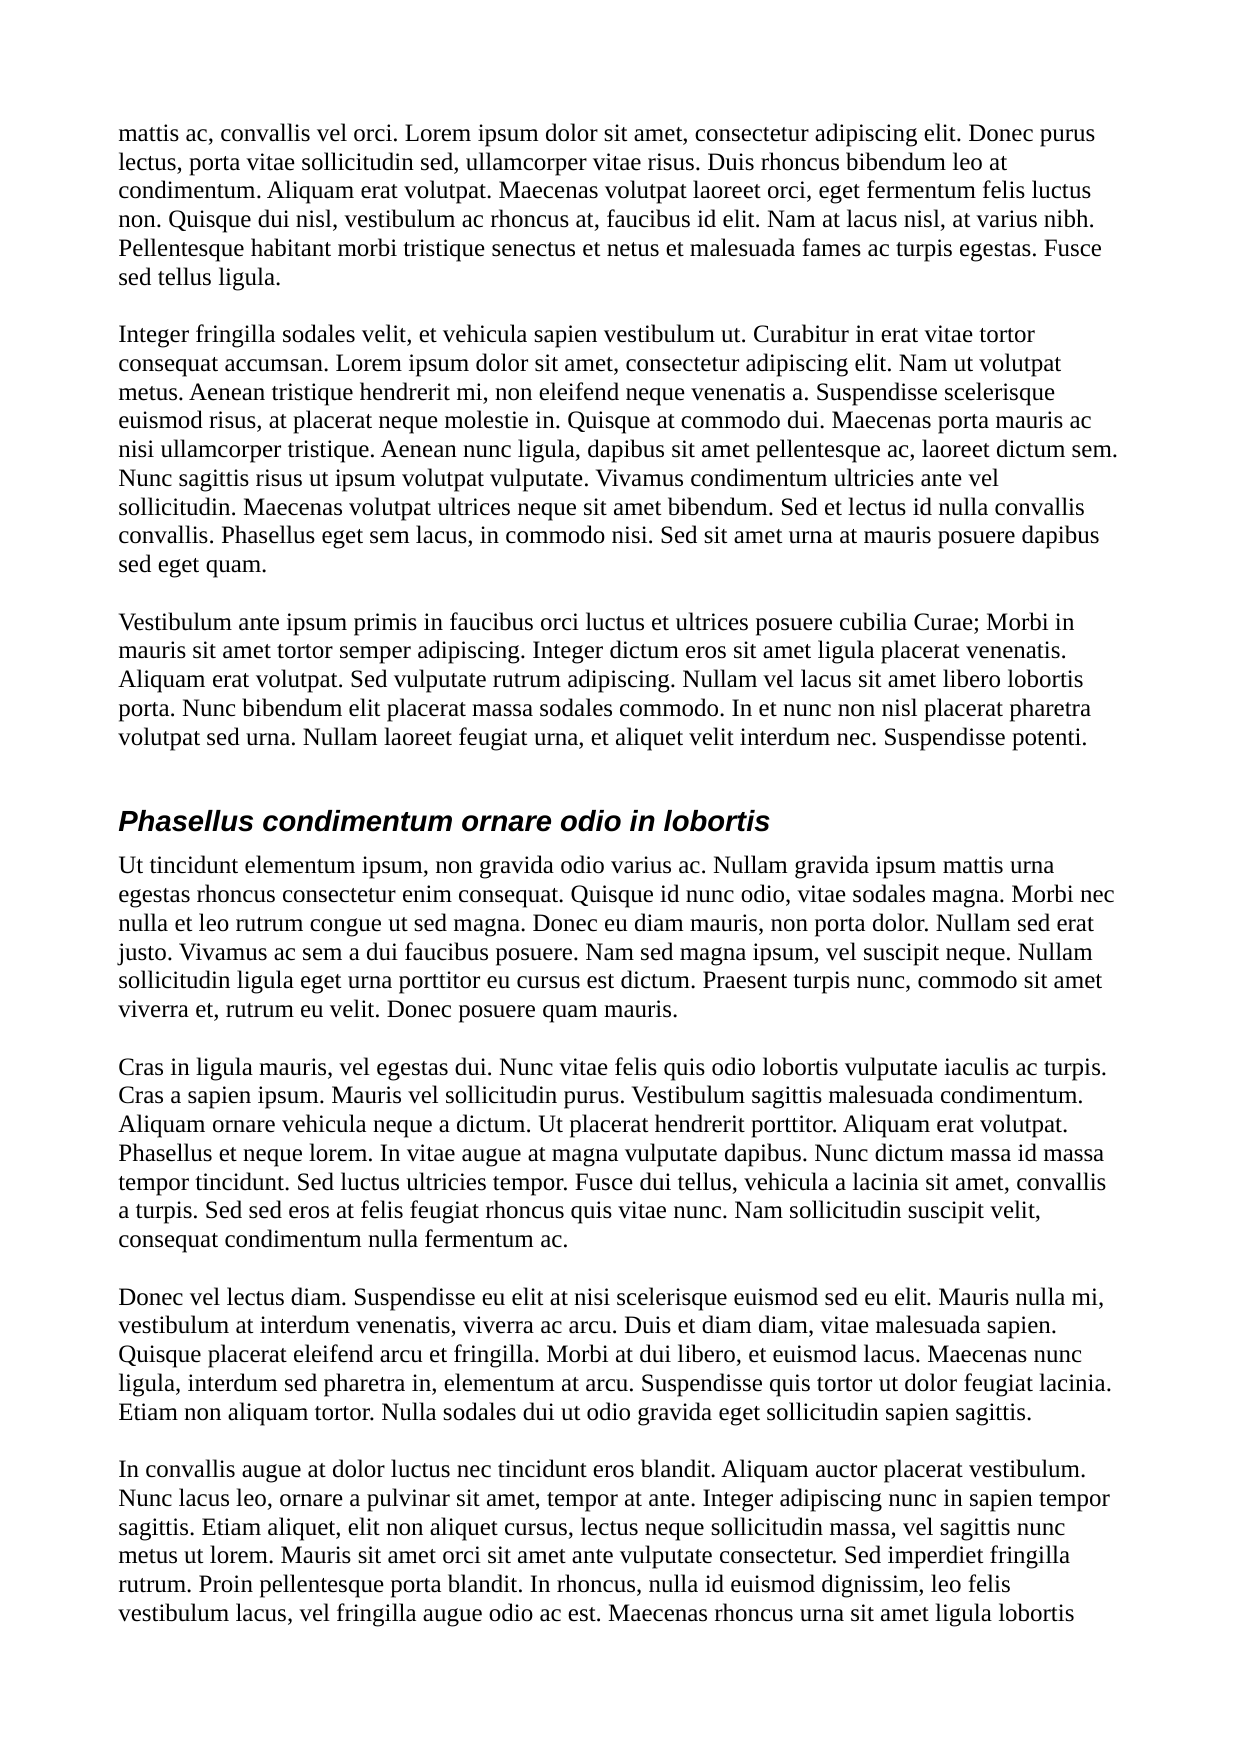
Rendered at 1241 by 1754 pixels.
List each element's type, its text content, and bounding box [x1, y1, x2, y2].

text Vestibulum ante ipsum primis in faucibus orci luctus et ultrices posuere cubilia Curae; Morbi in mauris sit amet tortor semper adipiscing. Integer dictum eros sit amet ligula placerat venenatis. Aliquam erat volutpat. Sed vulputate rutrum adipiscing. Nullam vel lacus sit amet libero lobortis porta. Nunc bibendum elit placerat massa sodales commodo. In et nunc non nisl placerat pharetra volutpat sed urna. Nullam laoreet feugiat urna, et aliquet velit interdum nec. Suspendisse potenti. [118, 607, 1122, 751]
text Donec vel lectus diam. Suspendisse eu elit at nisi scelerisque euismod sed eu elit. Mauris nulla mi, vestibulum at interdum venenatis, viverra ac arcu. Duis et diam diam, vitae malesuada sapien. Quisque placerat eleifend arcu et fringilla. Morbi at dui libero, et euismod lacus. Maecenas nunc ligula, interdum sed pharetra in, elementum at arcu. Suspendisse quis tortor ut dolor feugiat lacinia. Etiam non aliquam tortor. Nulla sodales dui ut odio gravida eget sollicitudin sapien sagittis. [118, 1282, 1122, 1425]
text Cras in ligula mauris, vel egestas dui. Nunc vitae felis quis odio lobortis vulputate iaculis ac turpis. Cras a sapien ipsum. Mauris vel sollicitudin purus. Vestibulum sagittis malesuada condimentum. Aliquam ornare vehicula neque a dictum. Ut placerat hendrerit porttitor. Aliquam erat volutpat. Phasellus et neque lorem. In vitae augue at magna vulputate dapibus. Nunc dictum massa id massa tempor tincidunt. Sed luctus ultricies tempor. Fusce dui tellus, vehicula a lacinia sit amet, convallis a turpis. Sed sed eros at felis feugiat rhoncus quis vitae nunc. Nam sollicitudin suscipit velit, consequat condimentum nulla fermentum ac. [118, 1052, 1122, 1253]
text Ut tincidunt elementum ipsum, non gravida odio varius ac. Nullam gravida ipsum mattis urna egestas rhoncus consectetur enim consequat. Quisque id nunc odio, vitae sodales magna. Morbi nec nulla et leo rutrum congue ut sed magna. Donec eu diam mauris, non porta dolor. Nullam sed erat justo. Vivamus ac sem a dui faucibus posuere. Nam sed magna ipsum, vel suscipit neque. Nullam sollicitudin ligula eget urna porttitor eu cursus est dictum. Praesent turpis nunc, commodo sit amet viverra et, rutrum eu velit. Donec posuere quam mauris. [118, 850, 1122, 1023]
text mattis ac, convallis vel orci. Lorem ipsum dolor sit amet, consectetur adipiscing elit. Donec purus lectus, porta vitae sollicitudin sed, ullamcorper vitae risus. Duis rhoncus bibendum leo at condimentum. Aliquam erat volutpat. Maecenas volutpat laoreet orci, eget fermentum felis luctus non. Quisque dui nisl, vestibulum ac rhoncus at, faucibus id elit. Nam at lacus nisl, at varius nibh. Pellentesque habitant morbi tristique senectus et netus et malesuada fames ac turpis egestas. Fusce sed tellus ligula. [118, 118, 1122, 291]
text In convallis augue at dolor luctus nec tincidunt eros blandit. Aliquam auctor placerat vestibulum. Nunc lacus leo, ornare a pulvinar sit amet, tempor at ante. Integer adipiscing nunc in sapien tempor sagittis. Etiam aliquet, elit non aliquet cursus, lectus neque sollicitudin massa, vel sagittis nunc metus ut lorem. Mauris sit amet orci sit amet ante vulputate consectetur. Sed imperdiet fringilla rutrum. Proin pellentesque porta blandit. In rhoncus, nulla id euismod dignissim, leo felis vestibulum lacus, vel fringilla augue odio ac est. Maecenas rhoncus urna sit amet ligula lobortis [118, 1454, 1122, 1627]
subtitle Phasellus condimentum ornare odio in lobortis [118, 804, 1122, 838]
text Integer fringilla sodales velit, et vehicula sapien vestibulum ut. Curabitur in erat vitae tortor consequat accumsan. Lorem ipsum dolor sit amet, consectetur adipiscing elit. Nam ut volutpat metus. Aenean tristique hendrerit mi, non eleifend neque venenatis a. Suspendisse scelerisque euismod risus, at placerat neque molestie in. Quisque at commodo dui. Maecenas porta mauris ac nisi ullamcorper tristique. Aenean nunc ligula, dapibus sit amet pellentesque ac, laoreet dictum sem. Nunc sagittis risus ut ipsum volutpat vulputate. Vivamus condimentum ultricies ante vel sollicitudin. Maecenas volutpat ultrices neque sit amet bibendum. Sed et lectus id nulla convallis convallis. Phasellus eget sem lacus, in commodo nisi. Sed sit amet urna at mauris posuere dapibus sed eget quam. [118, 319, 1122, 578]
